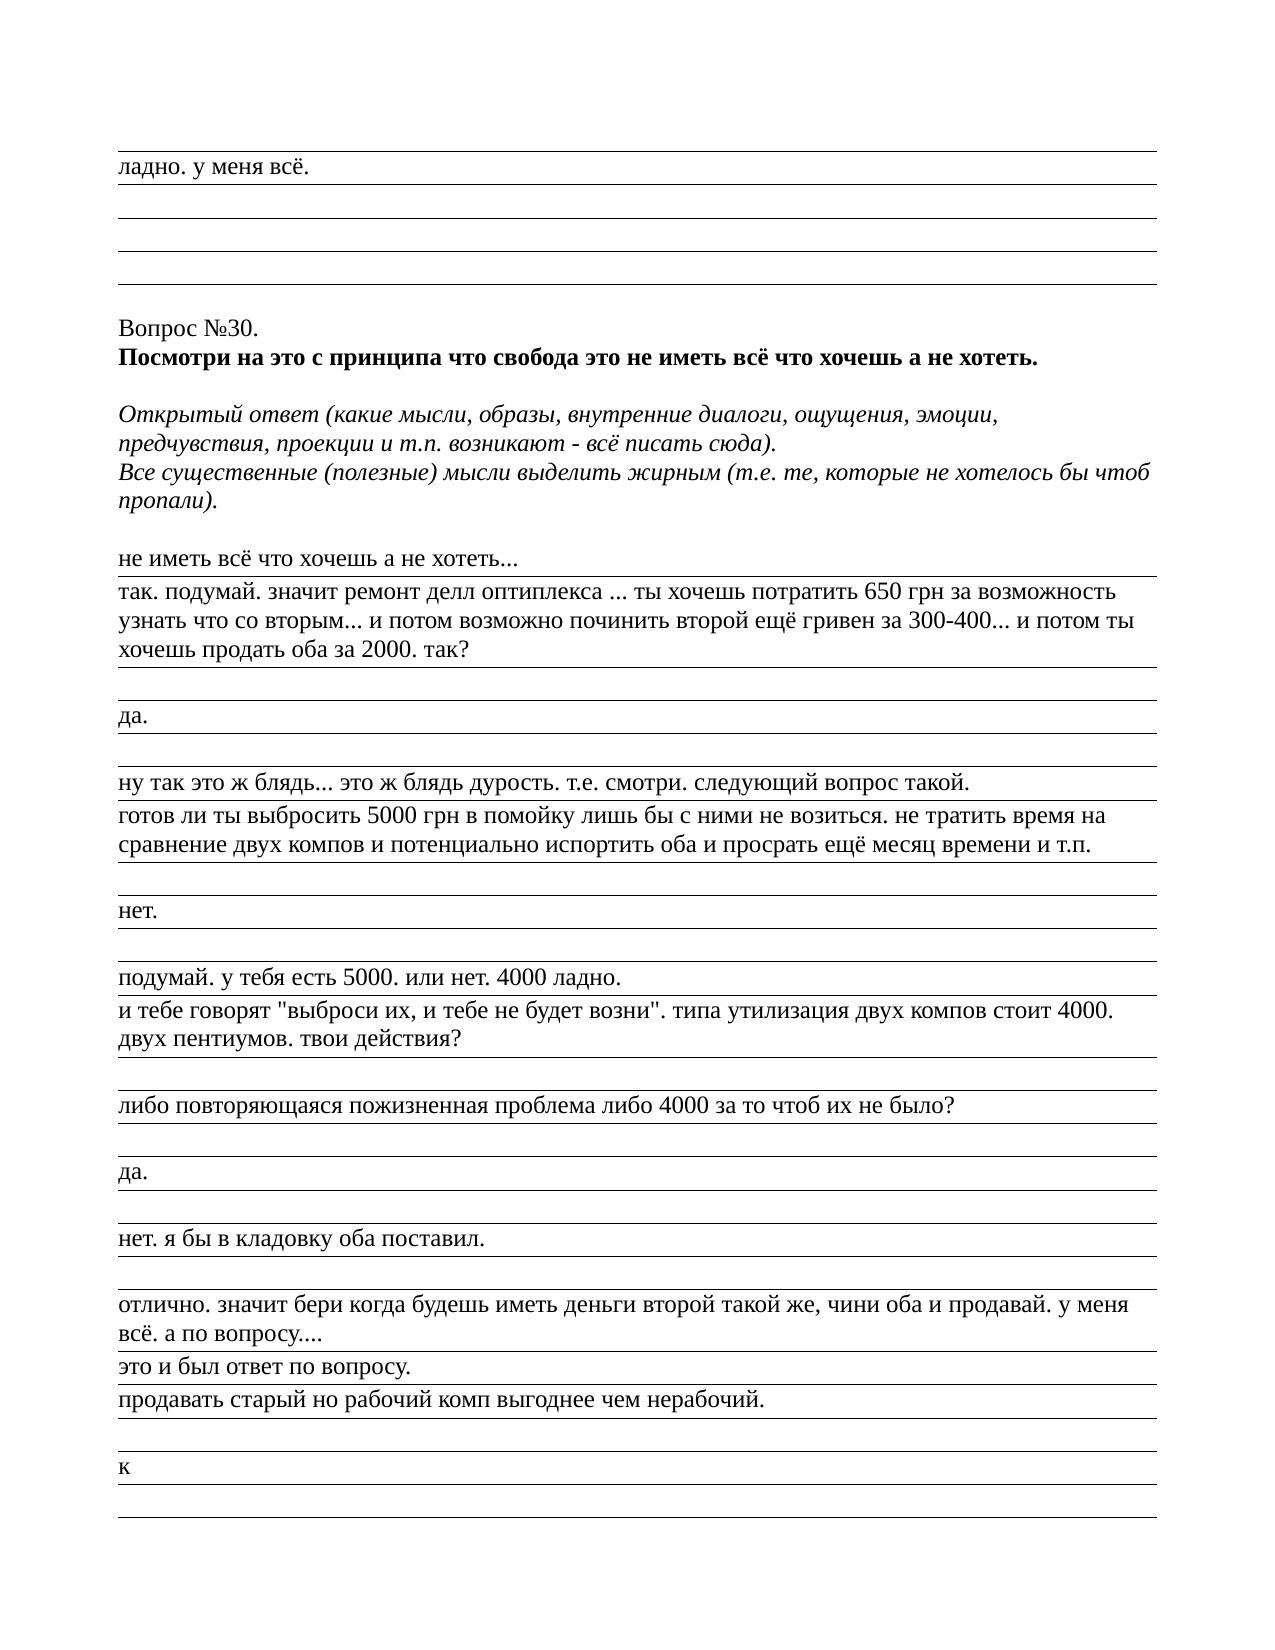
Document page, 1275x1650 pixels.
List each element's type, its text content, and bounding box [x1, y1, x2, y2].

text Вопрос №30. [118, 313, 1157, 342]
text так. подумай. значит ремонт делл оптиплекса ... ты хочешь потратить 650 грн за возможность узнать что со вторым... и потом возможно починить второй ещё гривен за 300-400... и потом ты хочешь продать оба за 2000. так? [118, 577, 1157, 667]
text продавать старый но рабочий комп выгоднее чем нерабочий. [118, 1385, 1157, 1418]
text да. [118, 701, 1157, 733]
text готов ли ты выбросить 5000 грн в помойку лишь бы с ними не возиться. не тратить время на сравнение двух компов и потенциально испортить оба и просрать ещё месяц времени и т.п. [118, 801, 1157, 862]
text к [118, 1452, 1157, 1484]
text Открытый ответ (какие мысли, образы, внутренние диалоги, ощущения, эмоции, предчувствия, проекции и т.п. возникают - всё писать сюда). [118, 399, 1157, 457]
text либо повторяющаяся пожизненная проблема либо 4000 за то чтоб их не было? [118, 1091, 1157, 1123]
text ну так это ж блядь... это ж блядь дурость. т.е. смотри. следующий вопрос такой. [118, 767, 1157, 800]
text Посмотри на это с принципа что свобода это не иметь всё что хочешь а не хотеть. [118, 342, 1157, 371]
text нет. [118, 896, 1157, 928]
text отлично. значит бери когда будешь иметь деньги второй такой же, чини оба и продавай. у меня всё. а по вопросу.... [118, 1290, 1157, 1351]
text нет. я бы в кладовку оба поставил. [118, 1224, 1157, 1256]
text ладно. у меня всё. [118, 152, 1157, 184]
text и тебе говорят "выброси их, и тебе не будет возни". типа утилизация двух компов стоит 4000. двух пентиумов. твои действия? [118, 996, 1157, 1057]
text это и был ответ по вопросу. [118, 1352, 1157, 1384]
text Все существенные (полезные) мысли выделить жирным (т.е. те, которые не хотелось бы чтоб пропали). [118, 457, 1157, 514]
text подумай. у тебя есть 5000. или нет. 4000 ладно. [118, 962, 1157, 995]
text да. [118, 1157, 1157, 1190]
text не иметь всё что хочешь а не хотеть... [118, 543, 1157, 576]
